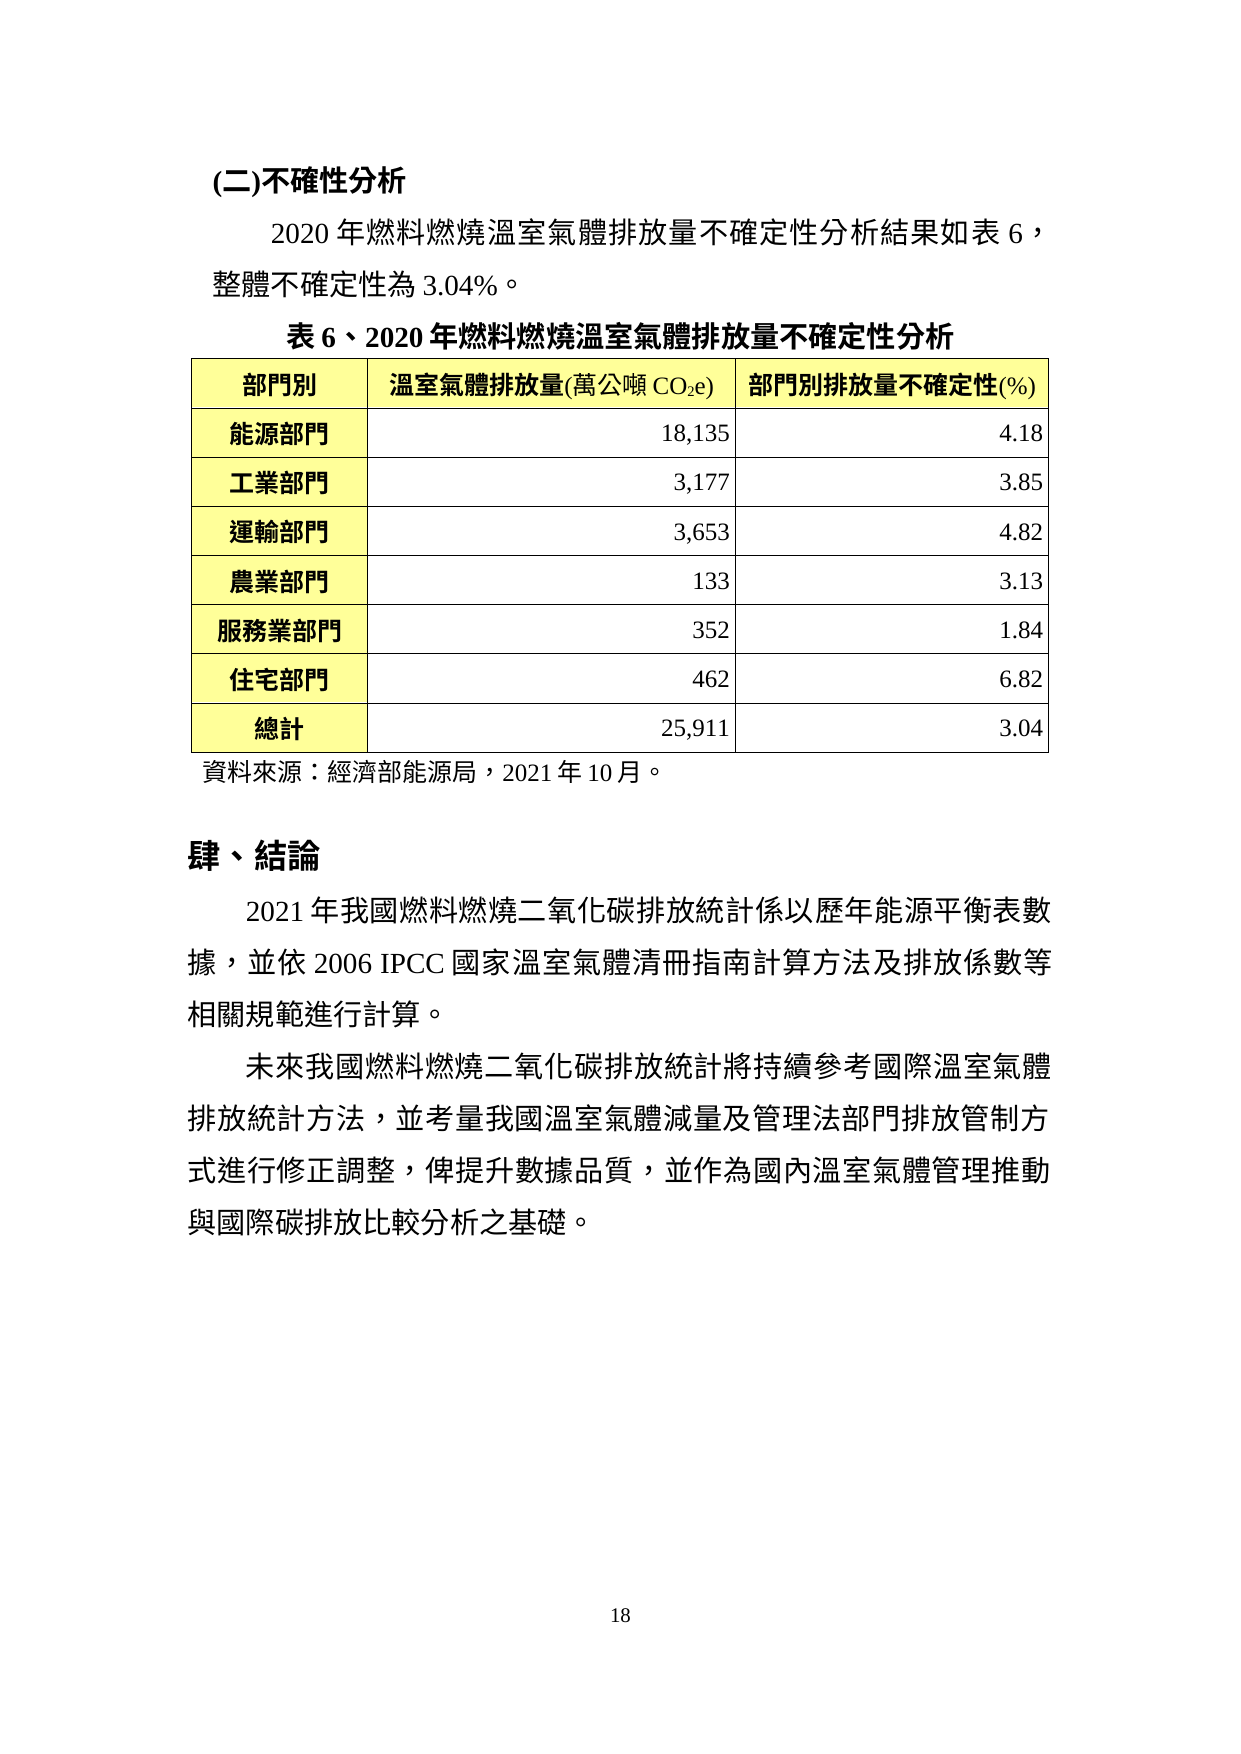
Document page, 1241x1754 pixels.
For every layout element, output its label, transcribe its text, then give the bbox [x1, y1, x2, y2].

table_cell 農業部門 [192, 556, 367, 604]
table_cell 服務業部門 [192, 605, 367, 653]
table_cell 住宅部門 [192, 654, 367, 702]
table_cell 工業部門 [192, 458, 367, 506]
table_header 溫室氣體排放量(萬公噸CO2e) [368, 359, 735, 407]
text 2020年燃料燃燒溫室氣體排放量不確定性分析結果如表6，整體不確定性為3.04%。 [212, 202, 1053, 306]
table_cell 4.82 [736, 507, 1048, 555]
table_cell 6.82 [736, 654, 1048, 702]
table_cell 25,911 [368, 704, 735, 752]
text (二)不確性分析 [212, 150, 1053, 202]
text 表6、2020年燃料燃燒溫室氣體排放量不確定性分析 [187, 306, 1053, 358]
table_cell 18,135 [368, 409, 735, 457]
table_cell 3,653 [368, 507, 735, 555]
text 2021年我國燃料燃燒二氧化碳排放統計係以歷年能源平衡表數據，並依2006 IPCC國家溫室氣體清冊指南計算方法及排放係數等相關規範進行計算。 [187, 879, 1053, 1036]
table_cell 1.84 [736, 605, 1048, 653]
table_cell 總計 [192, 704, 367, 752]
table_cell 運輸部門 [192, 507, 367, 555]
subtitle 肆、結論 [187, 827, 1053, 879]
table_header 部門別排放量不確定性(%) [736, 359, 1048, 407]
table_cell 462 [368, 654, 735, 702]
table_cell 3,177 [368, 458, 735, 506]
table_cell 352 [368, 605, 735, 653]
table_cell 4.18 [736, 409, 1048, 457]
table_cell 能源部門 [192, 409, 367, 457]
text 未來我國燃料燃燒二氧化碳排放統計將持續參考國際溫室氣體排放統計方法，並考量我國溫室氣體減量及管理法部門排放管制方式進行修正調整，俾提升數據品質，並作為國內溫室氣體管理推動與國際碳排放比較分析之基礎。 [187, 1036, 1053, 1244]
table_cell 3.13 [736, 556, 1048, 604]
table_cell 3.04 [736, 704, 1048, 752]
table_header 部門別 [192, 359, 367, 407]
table_cell 133 [368, 556, 735, 604]
text 資料來源：經濟部能源局，2021年10月。 [187, 753, 1053, 789]
table_cell 3.85 [736, 458, 1048, 506]
